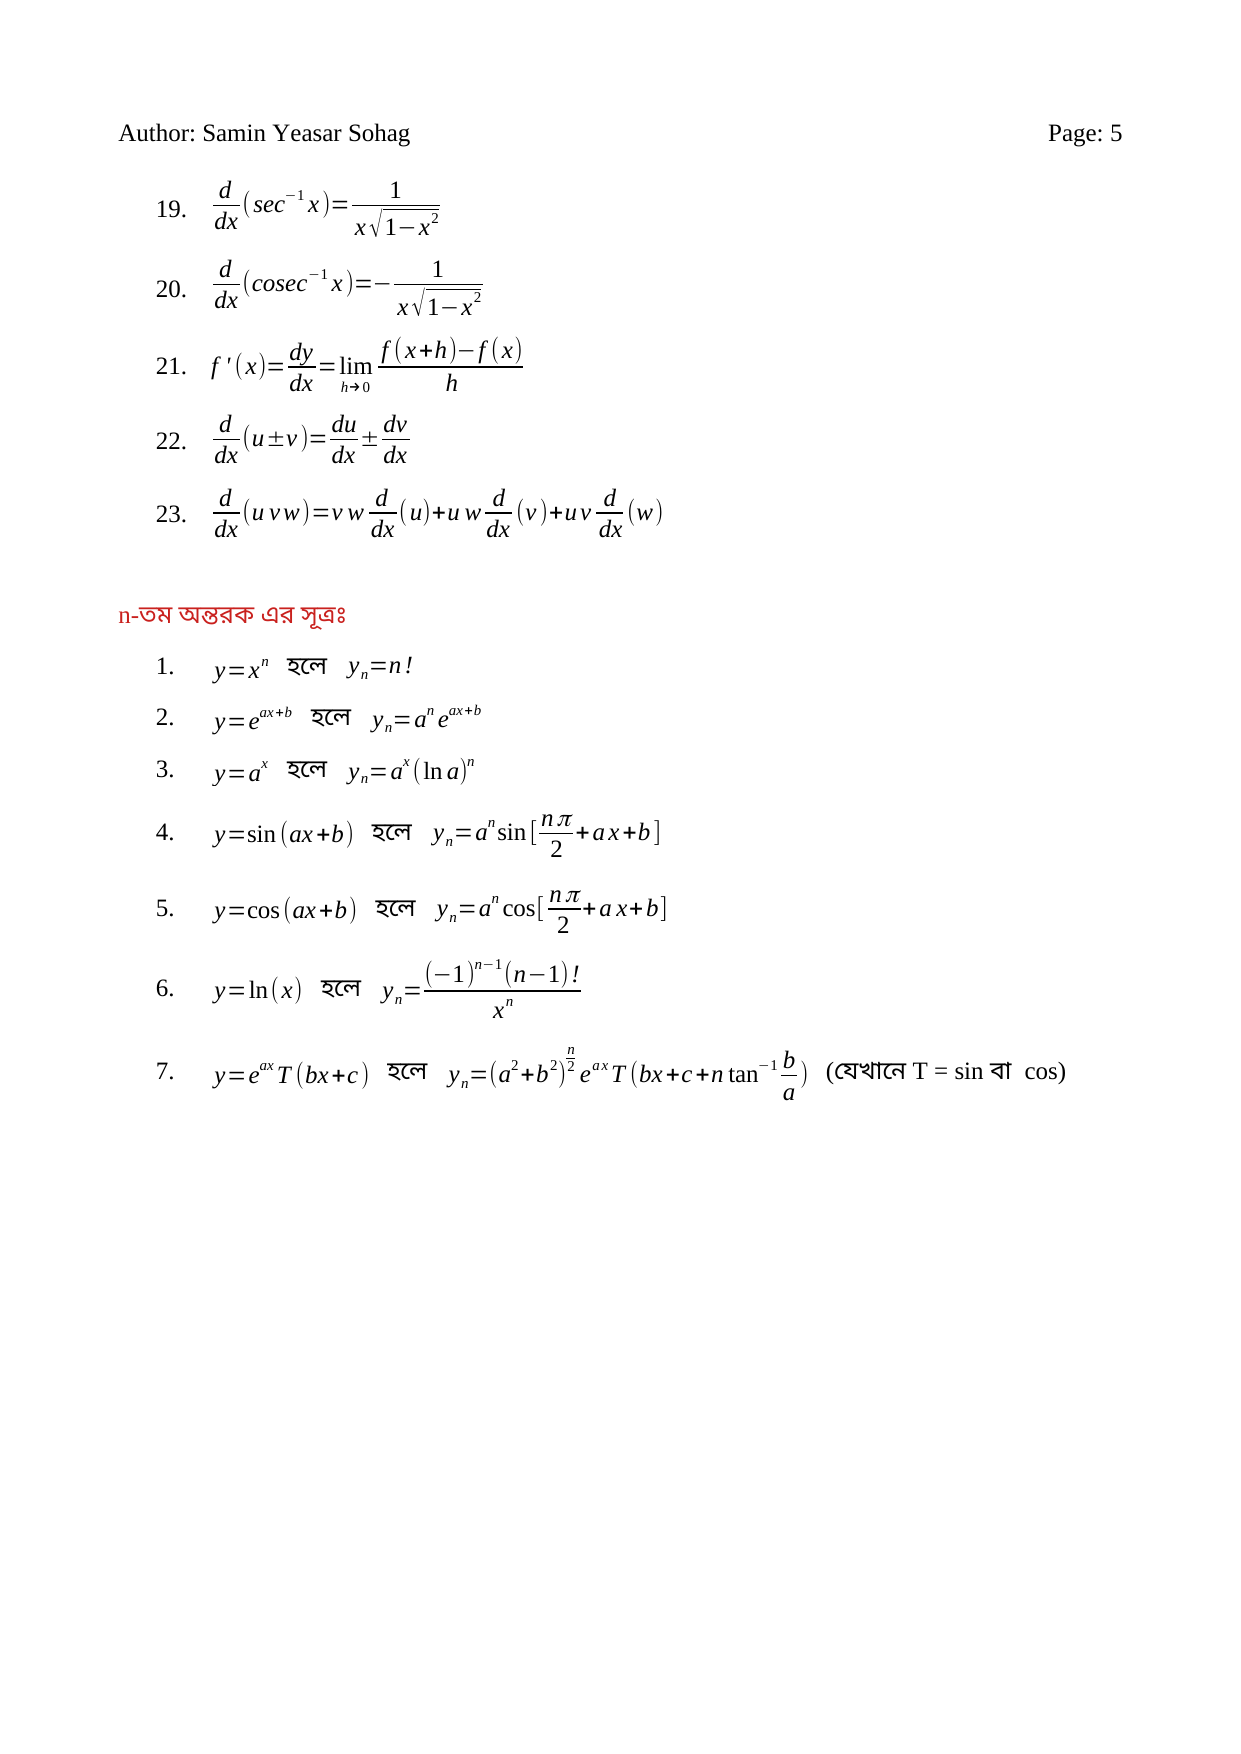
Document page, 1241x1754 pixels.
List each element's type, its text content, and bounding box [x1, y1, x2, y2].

list হলে(যেখানে T = sin বা cos) [156, 1041, 1122, 1106]
list হলে [156, 880, 1122, 939]
list হলে [156, 753, 1122, 788]
text n-তম অন্তরক এর সূত্রঃ [118, 601, 1122, 634]
list হলে [156, 804, 1122, 863]
list হলে [156, 956, 1122, 1024]
list হলে [156, 701, 1122, 736]
list হলে [156, 651, 1122, 684]
